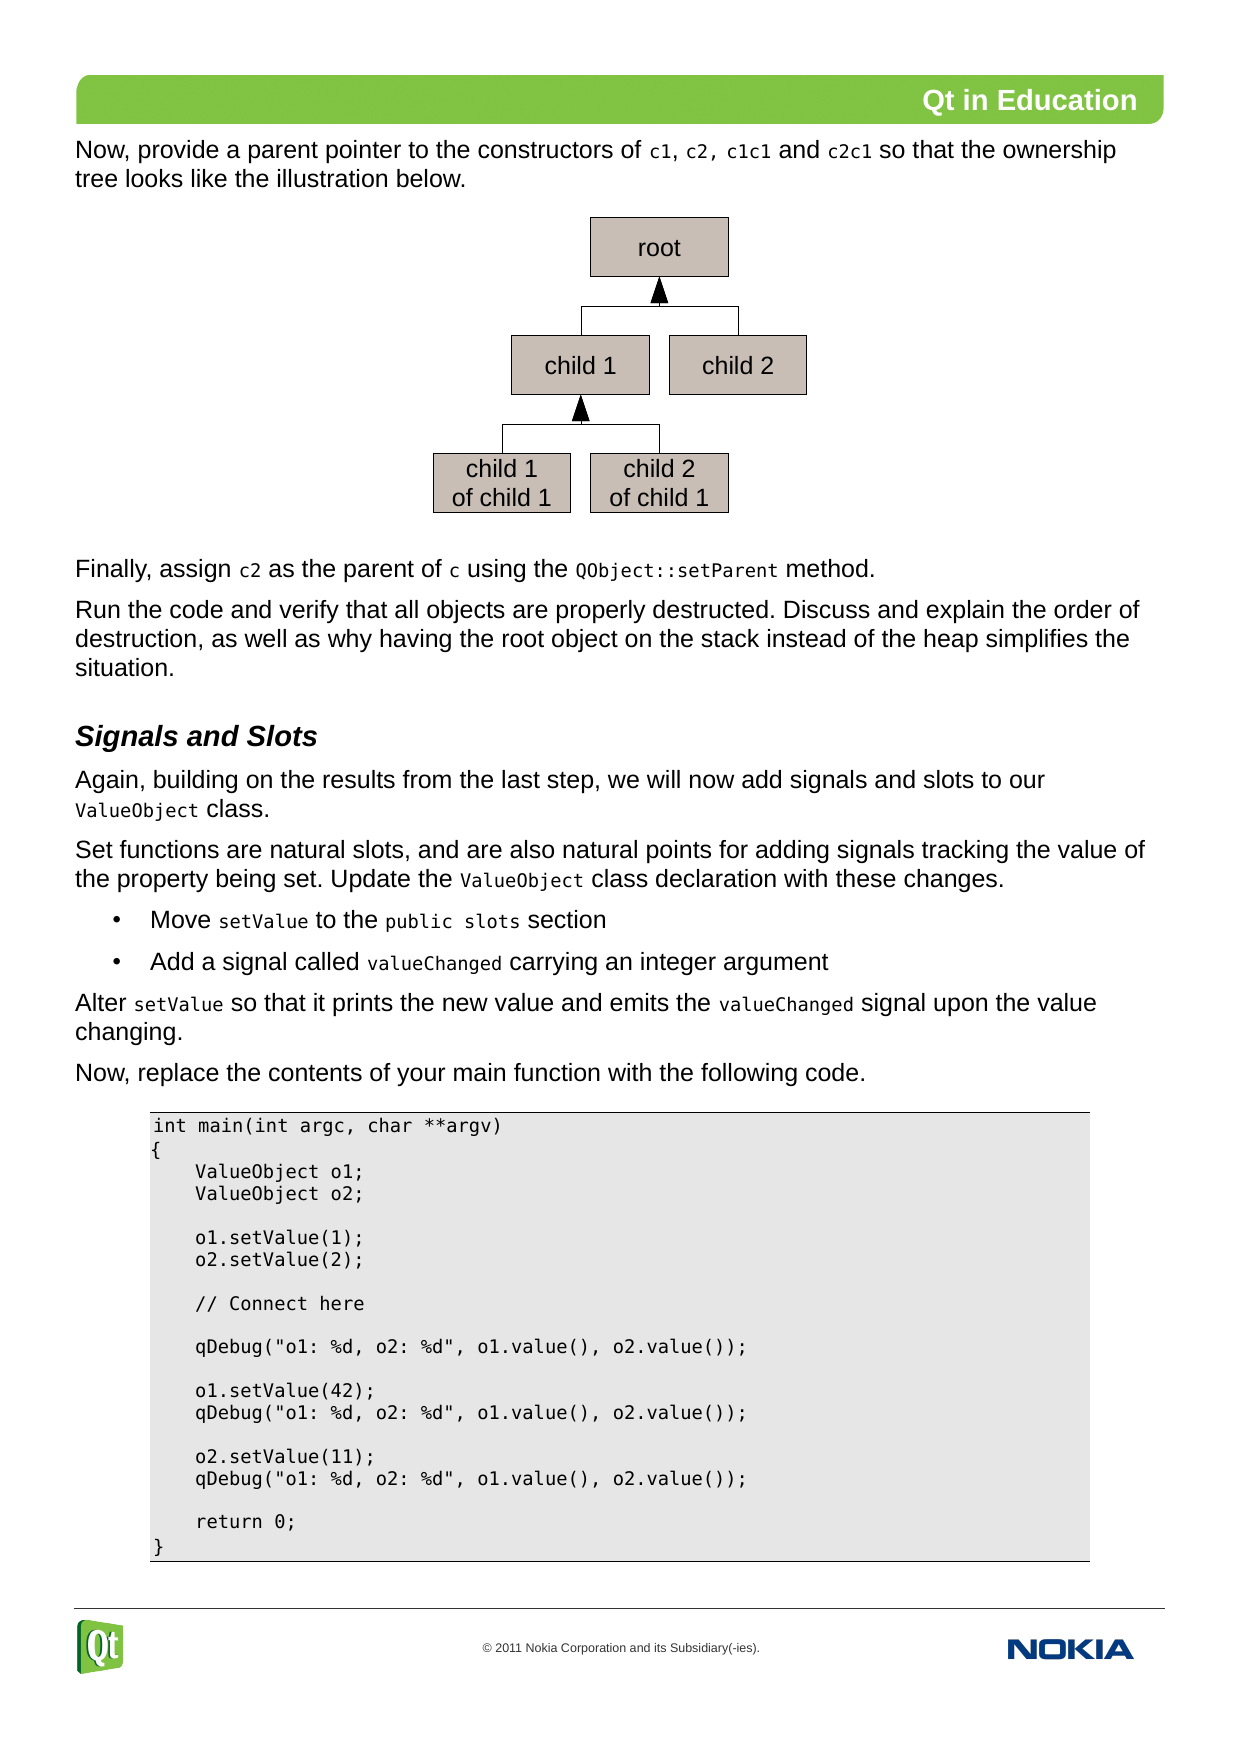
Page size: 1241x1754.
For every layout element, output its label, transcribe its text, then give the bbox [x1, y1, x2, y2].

picture [978, 1610, 1164, 1688]
text Again, building on the results from the last step, we will now add signals and slots to our ValueObject class. [75, 765, 1165, 823]
text Now, replace the contents of your main function with the following code. [75, 1058, 1165, 1087]
picture [73, 1615, 127, 1679]
text Alter setValue so that it prints the new value and emits the valueChanged signal upon the value changing. [75, 988, 1165, 1045]
text Now, provide a parent pointer to the constructors of c1, c2, c1c1 and c2c1 so that the ownership tree looks like the illustration below. [75, 135, 1165, 192]
text int main(int argc, char **argv) [150, 1113, 1090, 1139]
list Add a signal called valueChanged carrying an integer argument [112, 947, 1165, 975]
text o1.setValue(42); [150, 1380, 1090, 1402]
text { [150, 1139, 1090, 1161]
text ValueObject o2; [150, 1183, 1090, 1205]
text Finally, assign c2 as the parent of c using the QObject::setParent method. [75, 554, 1165, 583]
text return 0; [150, 1511, 1090, 1533]
text o2.setValue(2); [150, 1249, 1090, 1271]
text ValueObject o1; [150, 1161, 1090, 1183]
text o1.setValue(1); [150, 1227, 1090, 1249]
list Move setValue to the public slots section [112, 905, 1165, 934]
subtitle Signals and Slots [75, 719, 1165, 753]
text Run the code and verify that all objects are properly destructed. Discuss and explain the order of destruction, as well as why having the root object on the stack instead of the heap simplifies the situation. [75, 595, 1165, 682]
text } [150, 1533, 1090, 1561]
text o2.setValue(11); [150, 1446, 1090, 1467]
text // Connect here [150, 1292, 1090, 1314]
text Set functions are natural slots, and are also natural points for adding signals tracking the value of the property being set. Update the ValueObject class declaration with these changes. [75, 835, 1165, 893]
text qDebug("o1: %d, o2: %d", o1.value(), o2.value()); [150, 1336, 1090, 1358]
picture [76, 75, 1164, 124]
text qDebug("o1: %d, o2: %d", o1.value(), o2.value()); [150, 1402, 1090, 1424]
text qDebug("o1: %d, o2: %d", o1.value(), o2.value()); [150, 1467, 1090, 1489]
